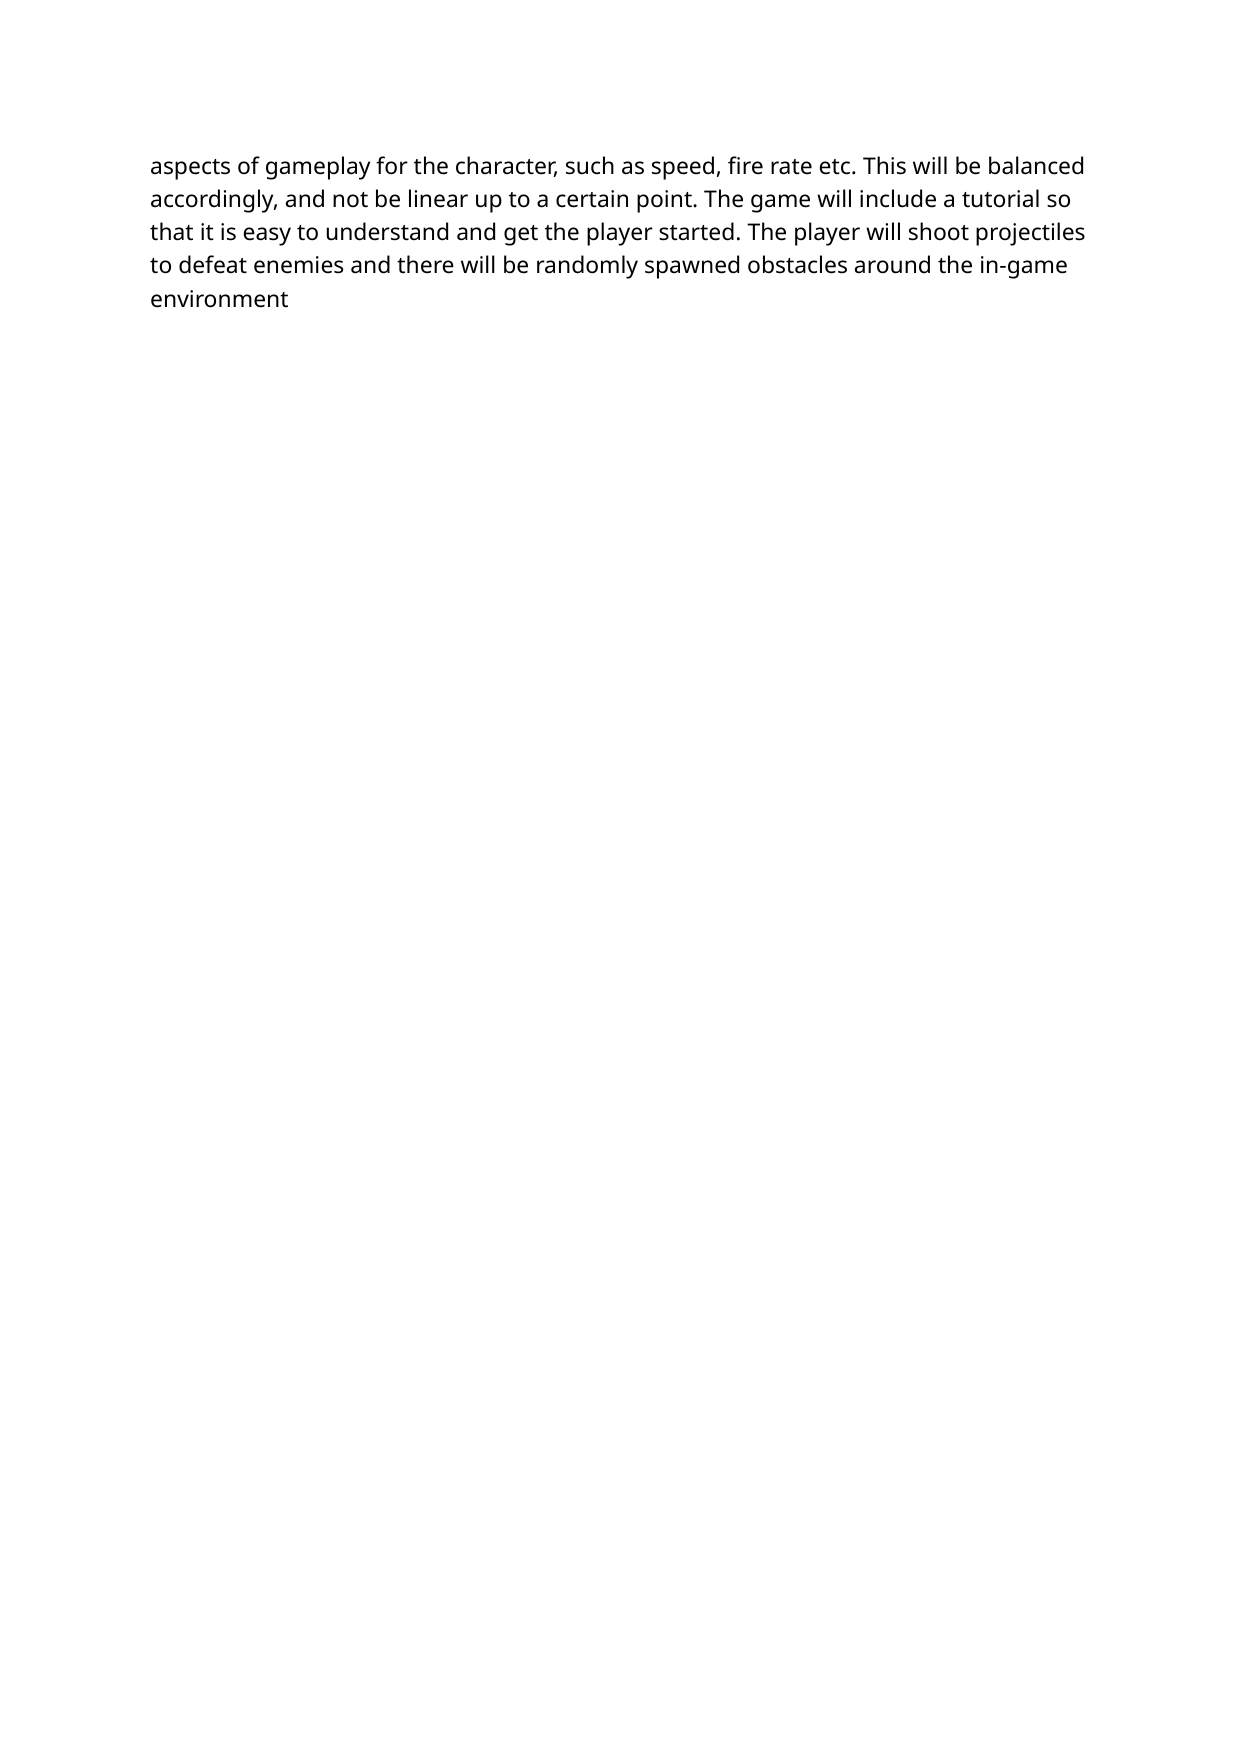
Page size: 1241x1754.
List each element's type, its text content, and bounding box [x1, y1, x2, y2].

text aspects of gameplay for the character, such as speed, fire rate etc. This will be balanced accordingly, and not be linear up to a certain point. The game will include a tutorial so that it is easy to understand and get the player started. The player will shoot projectiles to defeat enemies and there will be randomly spawned obstacles around the in-game environment [150, 150, 1090, 314]
